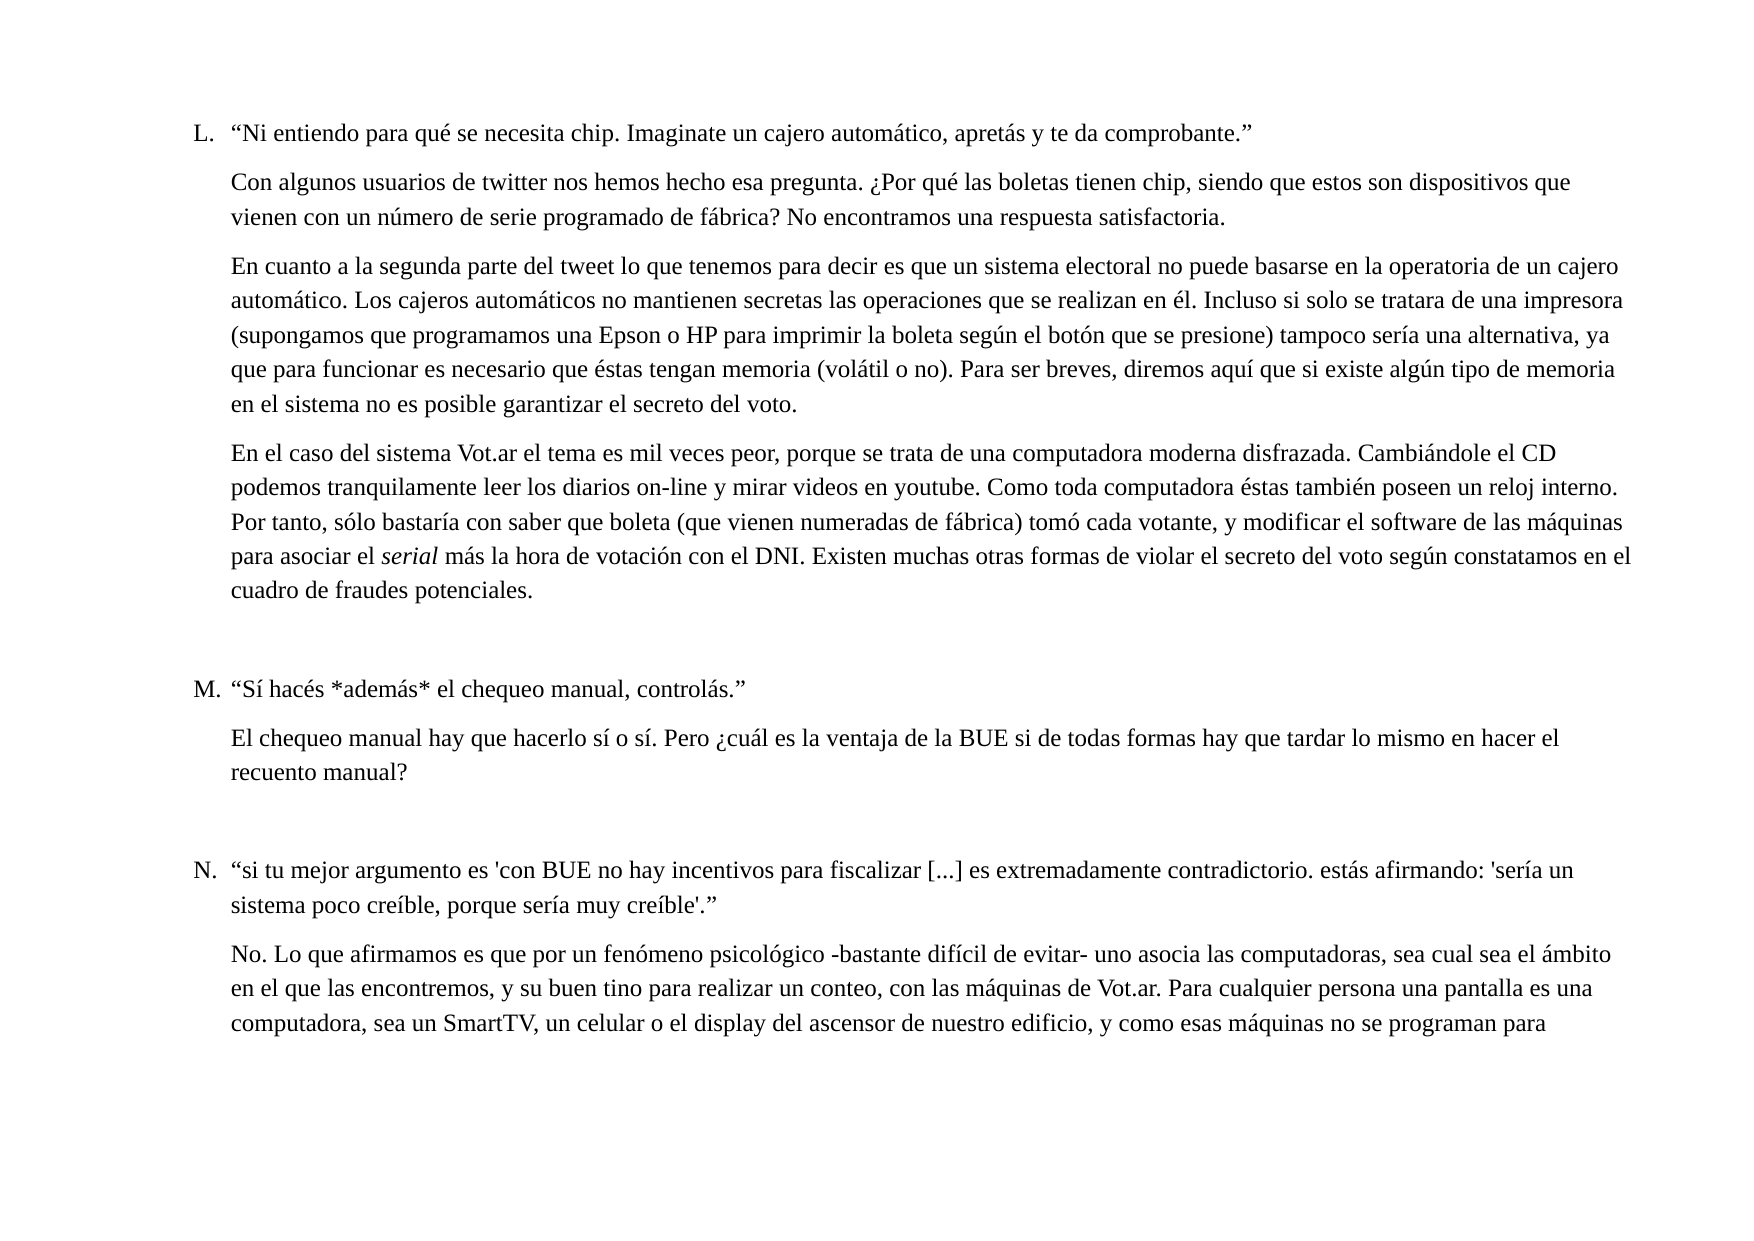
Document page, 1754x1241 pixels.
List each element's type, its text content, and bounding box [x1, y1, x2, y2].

list Con algunos usuarios de twitter nos hemos hecho esa pregunta. ¿Por qué las boletas tienen chip, siendo que estos son dispositivos que vienen con un número de serie programado de fábrica? No encontramos una respuesta satisfactoria. [193, 167, 1636, 230]
list “Ni entiendo para qué se necesita chip. Imaginate un cajero automático, apretás y te da comprobante.” [193, 118, 1636, 147]
list En cuanto a la segunda parte del tweet lo que tenemos para decir es que un sistema electoral no puede basarse en la operatoria de un cajero automático. Los cajeros automáticos no mantienen secretas las operaciones que se realizan en él. Incluso si solo se tratara de una impresora (supongamos que programamos una Epson o HP para imprimir la boleta según el botón que se presione) tampoco sería una alternativa, ya que para funcionar es necesario que éstas tengan memoria (volátil o no). Para ser breves, diremos aquí que si existe algún tipo de memoria en el sistema no es posible garantizar el secreto del voto. [193, 251, 1636, 417]
list El chequeo manual hay que hacerlo sí o sí. Pero ¿cuál es la ventaja de la BUE si de todas formas hay que tardar lo mismo en hacer el recuento manual? [193, 723, 1636, 786]
list “si tu mejor argumento es 'con BUE no hay incentivos para fiscalizar [...] es extremadamente contradictorio. estás afirmando: 'sería un sistema poco creíble, porque sería muy creíble'.” [193, 855, 1636, 919]
list “Sí hacés *además* el chequeo manual, controlás.” [193, 674, 1636, 702]
list No. Lo que afirmamos es que por un fenómeno psicológico -bastante difícil de evitar- uno asocia las computadoras, sea cual sea el ámbito en el que las encontremos, y su buen tino para realizar un conteo, con las máquinas de Vot.ar. Para cualquier persona una pantalla es una computadora, sea un SmartTV, un celular o el display del ascensor de nuestro edificio, y como esas máquinas no se programan para [193, 939, 1636, 1037]
list En el caso del sistema Vot.ar el tema es mil veces peor, porque se trata de una computadora moderna disfrazada. Cambiándole el CD podemos tranquilamente leer los diarios on-line y mirar videos en youtube. Como toda computadora éstas también poseen un reloj interno. Por tanto, sólo bastaría con saber que boleta (que vienen numeradas de fábrica) tomó cada votante, y modificar el software de las máquinas para asociar el serial más la hora de votación con el DNI. Existen muchas otras formas de violar el secreto del voto según constatamos en el cuadro de fraudes potenciales. [193, 438, 1636, 604]
